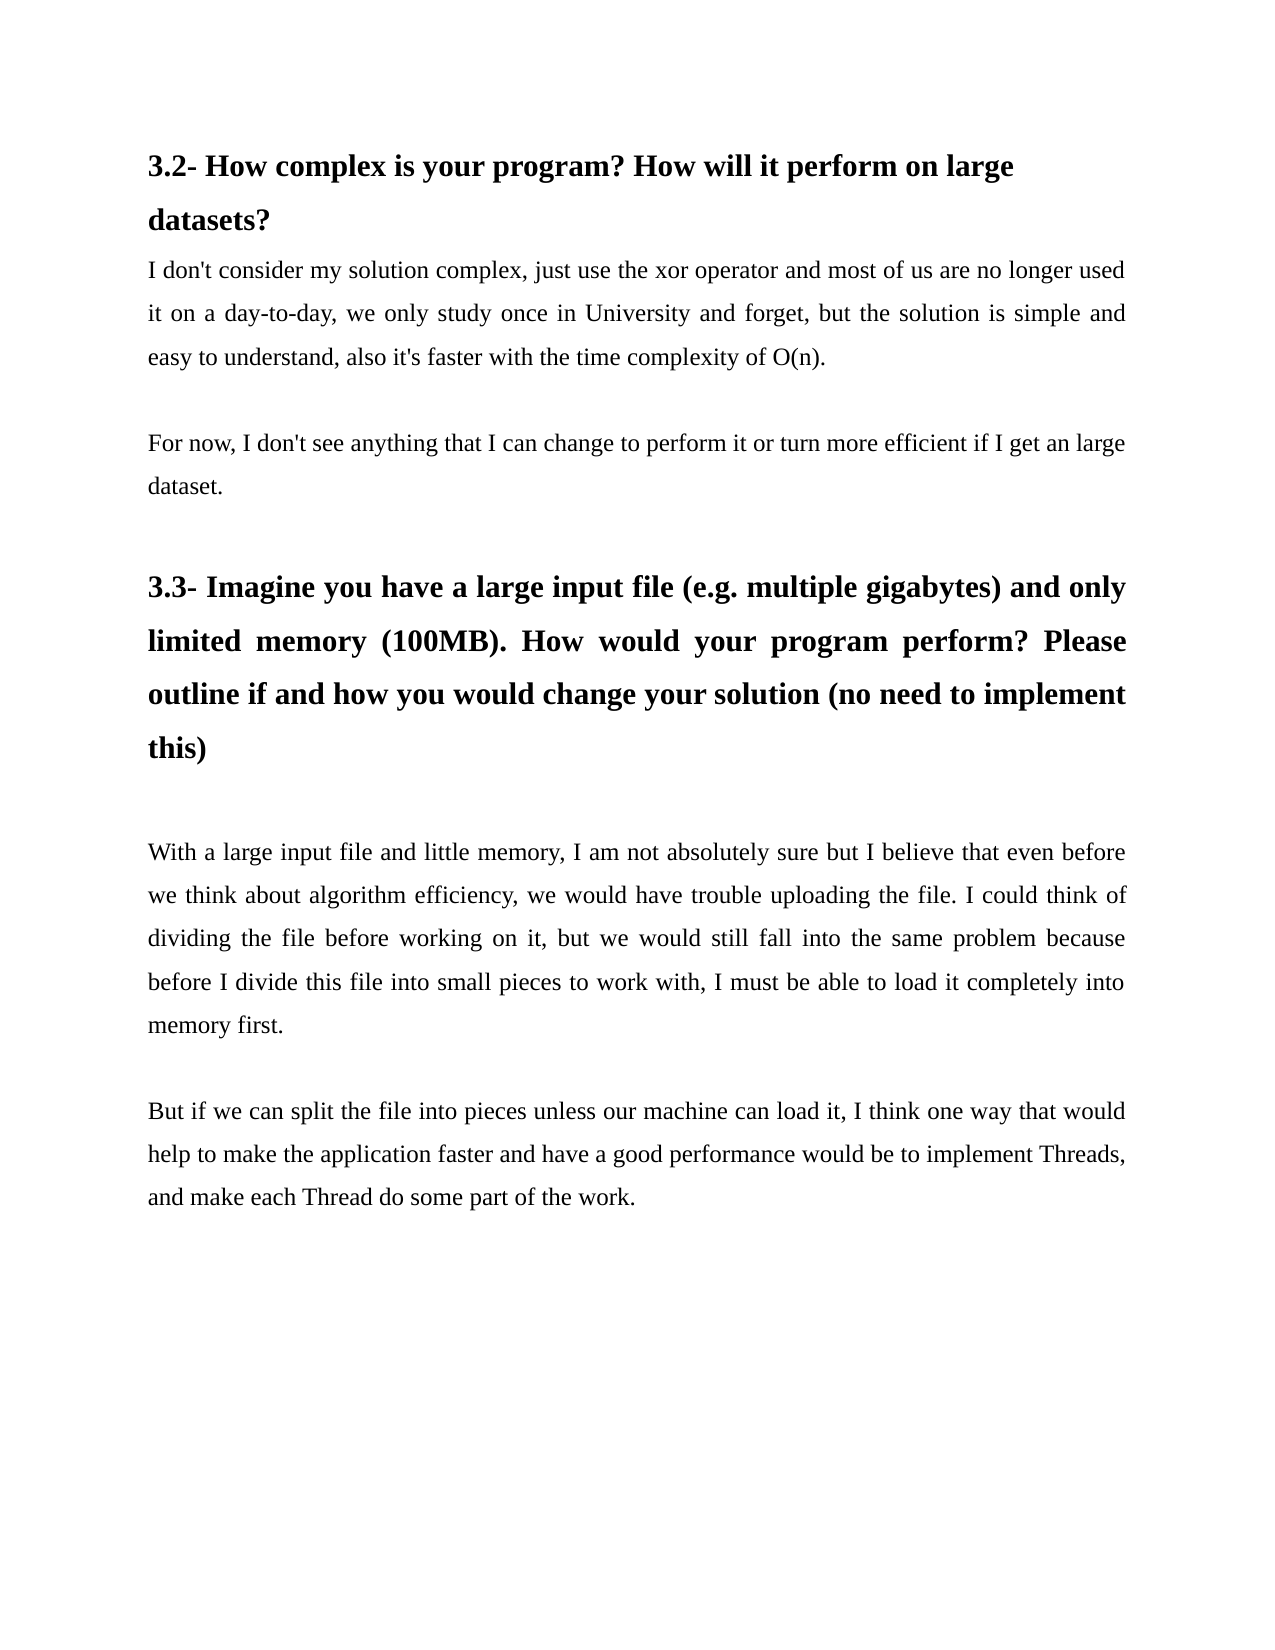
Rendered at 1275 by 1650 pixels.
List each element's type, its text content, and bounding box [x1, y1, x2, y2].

text But if we can split the file into pieces unless our machine can load it, I think one way that would help to make the application faster and have a good performance would be to implement Threads, and make each Thread do some part of the work. [148, 1096, 1127, 1211]
text I don't consider my solution complex, just use the xor operator and most of us are no longer used it on a day-to-day, we only study once in University and forget, but the solution is simple and easy to understand, also it's faster with the time complexity of O(n). [148, 255, 1127, 370]
text 3.3- Imagine you have a large input file (e.g. multiple gigabytes) and only limited memory (100MB). How would your program perform? Please outline if and how you would change your solution (no need to implement this) [148, 568, 1127, 765]
text With a large input file and little memory, I am not absolutely sure but I believe that even before we think about algorithm efficiency, we would have trouble uploading the file. I could think of dividing the file before working on it, but we would still fall into the same problem because before I divide this file into small pieces to work with, I must be able to load it completely into memory first. [148, 837, 1127, 1038]
text For now, I don't see anything that I can change to perform it or turn more efficient if I get an large dataset. [148, 428, 1127, 500]
text 3.2- How complex is your program? How will it perform on large datasets? [148, 148, 1127, 237]
